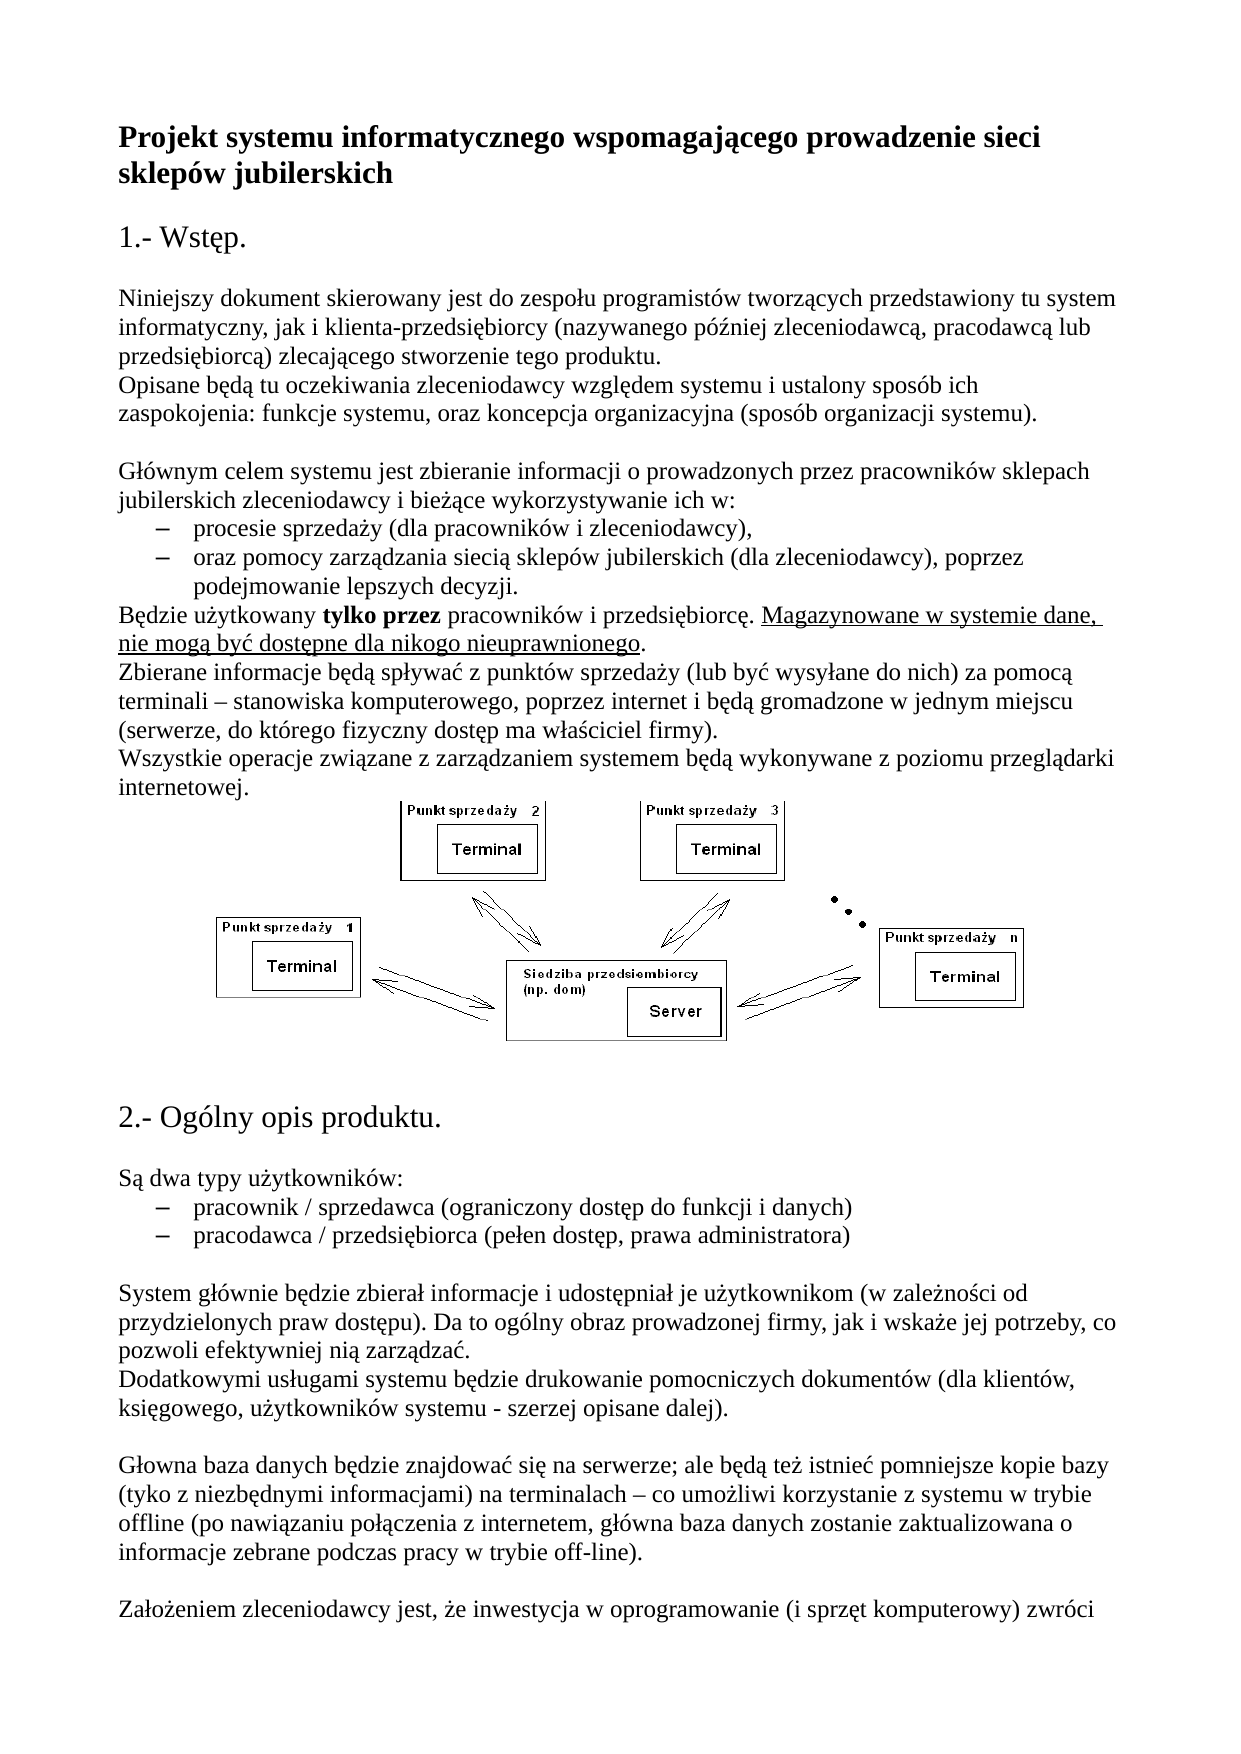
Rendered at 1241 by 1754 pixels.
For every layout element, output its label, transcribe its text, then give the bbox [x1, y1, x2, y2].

text 2.- Ogólny opis produktu. [118, 1098, 1122, 1134]
text Są dwa typy użytkowników: [118, 1163, 1122, 1192]
text Dodatkowymi usługami systemu będzie drukowanie pomocniczych dokumentów (dla klientów, księgowego, użytkowników systemu - szerzej opisane dalej). [118, 1364, 1122, 1422]
text Zbierane informacje będą spływać z punktów sprzedaży (lub być wysyłane do nich) za pomocą terminali – stanowiska komputerowego, poprzez internet i będą gromadzone w jednym miejscu (serwerze, do którego fizyczny dostęp ma właściciel firmy). [118, 657, 1122, 743]
list pracownik / sprzedawca (ograniczony dostęp do funkcji i danych) [156, 1192, 1122, 1220]
text System głównie będzie zbierał informacje i udostępniał je użytkownikom (w zależności od przydzielonych praw dostępu). Da to ogólny obraz prowadzonej firmy, jak i wskaże jej potrzeby, co pozwoli efektywniej nią zarządzać. [118, 1278, 1122, 1364]
list pracodawca / przedsiębiorca (pełen dostęp, prawa administratora) [156, 1220, 1122, 1249]
text Głowna baza danych będzie znajdować się na serwerze; ale będą też istnieć pomniejsze kopie bazy (tyko z niezbędnymi informacjami) na terminalach – co umożliwi korzystanie z systemu w trybie offline (po nawiązaniu połączenia z internetem, główna baza danych zostanie zaktualizowana o informacje zebrane podczas pracy w trybie off-line). [118, 1450, 1122, 1565]
text Niniejszy dokument skierowany jest do zespołu programistów tworzących przedstawiony tu system informatyczny, jak i klienta-przedsiębiorcy (nazywanego później zleceniodawcą, pracodawcą lub przedsiębiorcą) zlecającego stworzenie tego produktu. [118, 283, 1122, 370]
text 1.- Wstęp. [118, 219, 1122, 255]
text Głównym celem systemu jest zbieranie informacji o prowadzonych przez pracowników sklepach jubilerskich zleceniodawcy i bieżące wykorzystywanie ich w: [118, 456, 1122, 513]
text Opisane będą tu oczekiwania zleceniodawcy względem systemu i ustalony sposób ich zaspokojenia: funkcje systemu, oraz koncepcja organizacyjna (sposób organizacji systemu). [118, 370, 1122, 427]
text Projekt systemu informatycznego wspomagającego prowadzenie sieci sklepów jubilerskich [118, 118, 1122, 190]
list procesie sprzedaży (dla pracowników i zleceniodawcy), [156, 513, 1122, 542]
text Będzie użytkowany tylko przez pracowników i przedsiębiorcę. Magazynowane w systemie dane, nie mogą być dostępne dla nikogo nieuprawnionego. [118, 600, 1122, 657]
text Wszystkie operacje związane z zarządzaniem systemem będą wykonywane z poziomu przeglądarki internetowej. [118, 743, 1122, 801]
text Założeniem zleceniodawcy jest, że inwestycja w oprogramowanie (i sprzęt komputerowy) zwróci [118, 1594, 1122, 1623]
list oraz pomocy zarządzania siecią sklepów jubilerskich (dla zleceniodawcy), poprzez podejmowanie lepszych decyzji. [156, 542, 1122, 600]
picture [216, 801, 1024, 1041]
